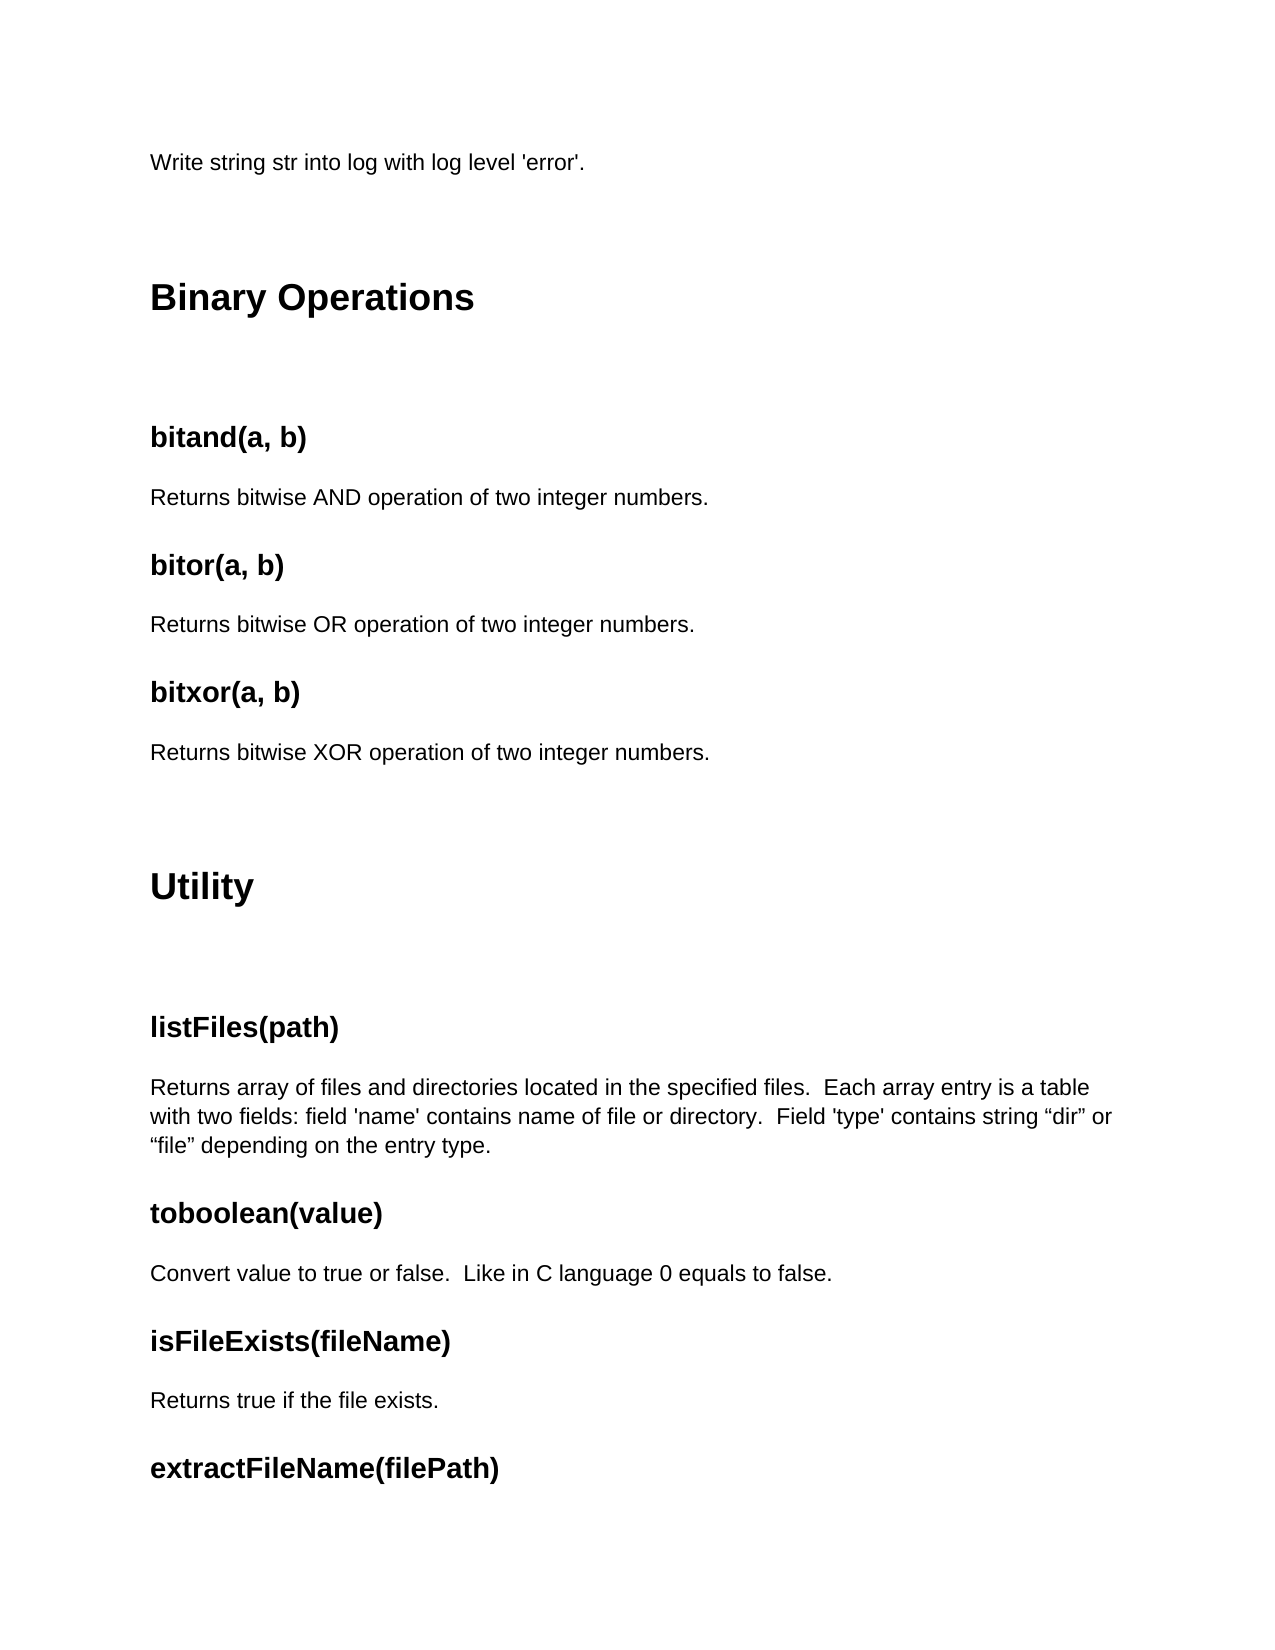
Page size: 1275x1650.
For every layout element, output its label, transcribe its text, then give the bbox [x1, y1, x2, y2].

text Returns true if the file exists. [150, 1388, 1125, 1413]
text Returns bitwise OR operation of two integer numbers. [150, 612, 1125, 638]
subtitle bitxor(a, b) [150, 676, 1125, 709]
text Returns bitwise XOR operation of two integer numbers. [150, 739, 1125, 765]
subtitle extractFileName(filePath) [150, 1452, 1125, 1485]
subtitle bitand(a, b) [150, 421, 1125, 454]
subtitle toboolean(value) [150, 1197, 1125, 1230]
subtitle listFiles(path) [150, 1011, 1125, 1043]
text Write string str into log with log level 'error'. [150, 150, 1125, 176]
subtitle Utility [150, 866, 1125, 908]
subtitle isFileExists(fileName) [150, 1324, 1125, 1357]
text Returns bitwise AND operation of two integer numbers. [150, 484, 1125, 510]
subtitle Binary Operations [150, 276, 1125, 318]
text Returns array of files and directories located in the specified files. Each array entry is a table with two fields: field 'name' contains name of file or directory. Field 'type' contains string “dir” or “file” depending on the entry type. [150, 1074, 1125, 1158]
text Convert value to true or false. Like in C language 0 equals to false. [150, 1260, 1125, 1286]
subtitle bitor(a, b) [150, 549, 1125, 581]
